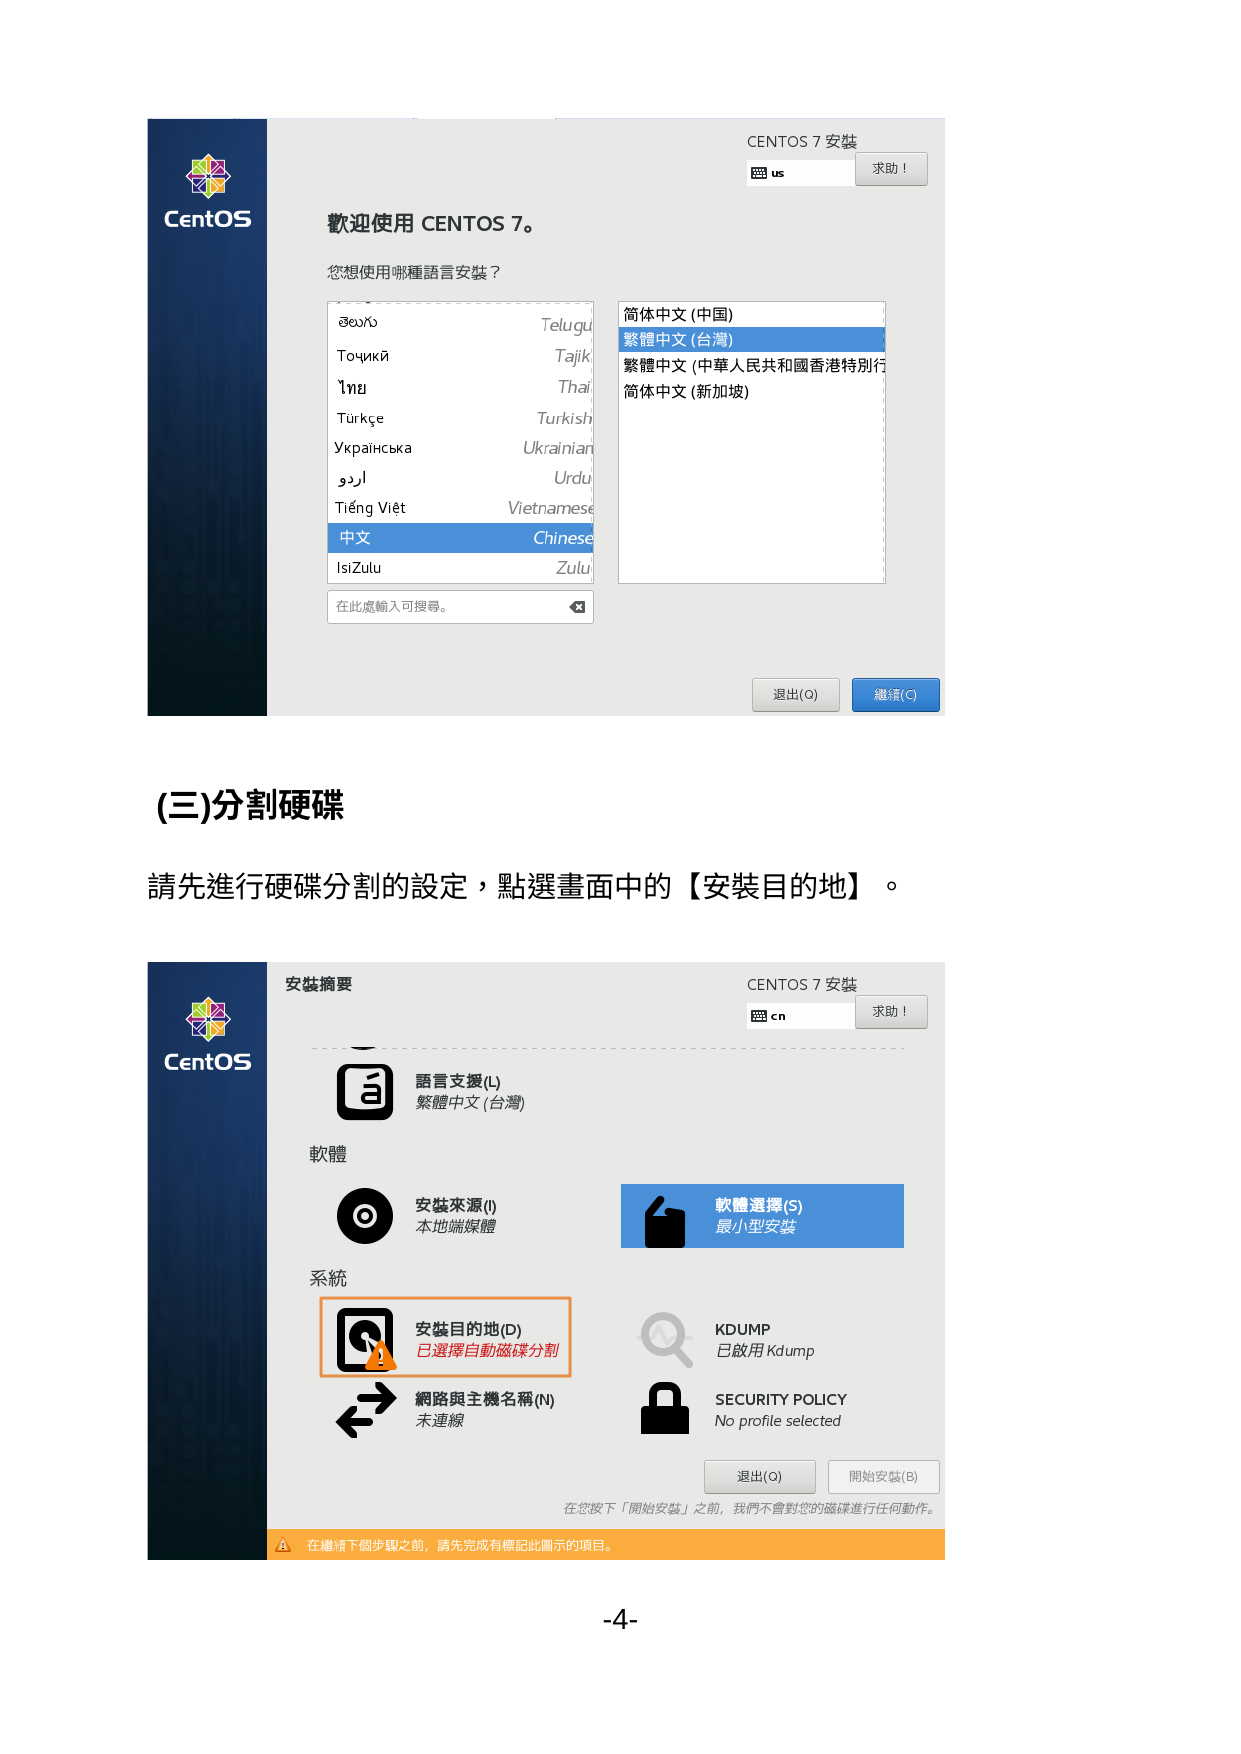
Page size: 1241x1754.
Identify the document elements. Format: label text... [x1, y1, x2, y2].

picture [147, 962, 945, 1560]
subtitle 分割硬碟 [118, 778, 1122, 827]
picture [147, 118, 945, 716]
text 請先進行硬碟分割的設定，點選畫面中的【安裝目的地】。 [148, 863, 1122, 906]
